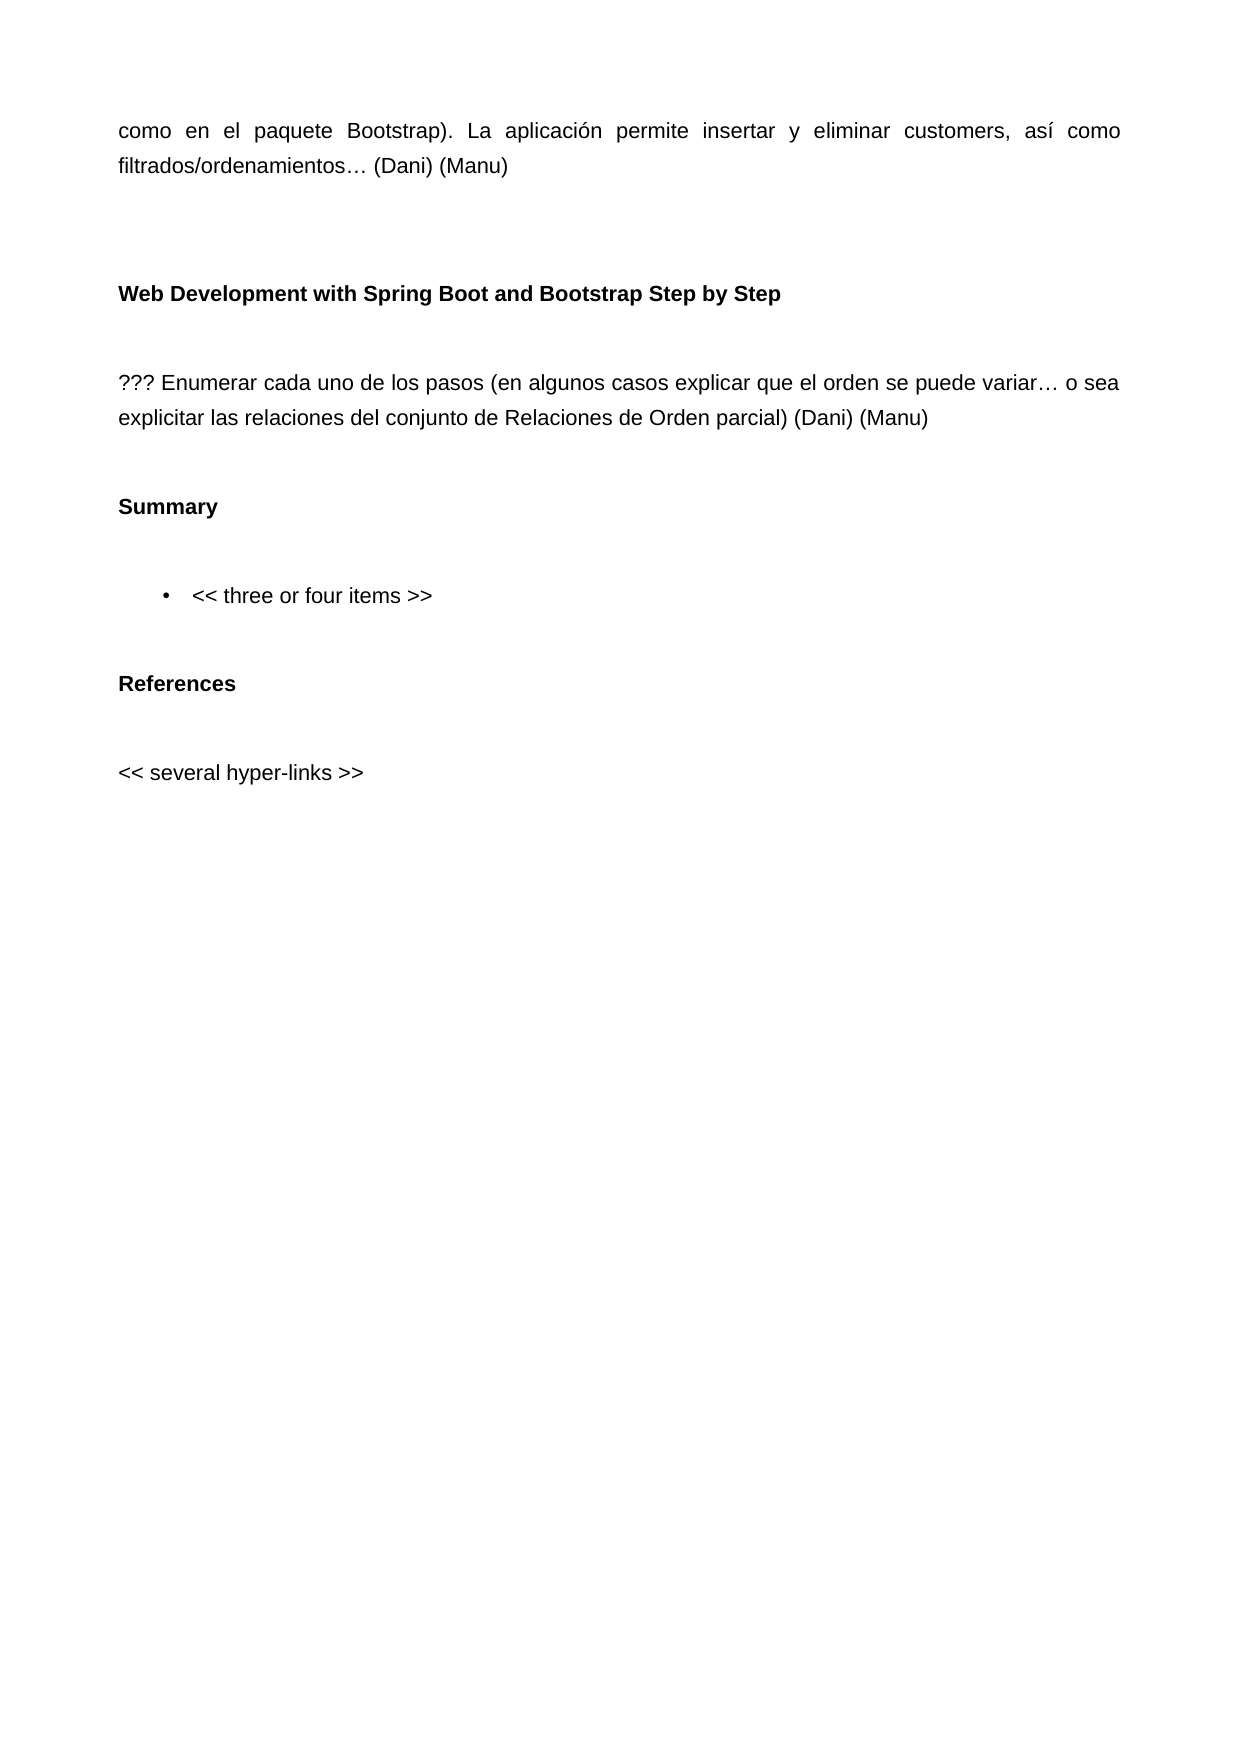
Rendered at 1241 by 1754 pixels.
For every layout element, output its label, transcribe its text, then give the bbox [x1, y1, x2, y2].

text ??? Enumerar cada uno de los pasos (en algunos casos explicar que el orden se puede variar… o sea explicitar las relaciones del conjunto de Relaciones de Orden parcial) (Dani) (Manu) [118, 370, 1122, 430]
text << several hyper-links >> [118, 760, 1122, 785]
text Web Development with Spring Boot and Bootstrap Step by Step [118, 281, 1122, 306]
text References [118, 671, 1122, 697]
text como en el paquete Bootstrap). La aplicación permite insertar y eliminar customers, así como filtrados/ordenamientos… (Dani) (Manu) [118, 118, 1122, 178]
text Summary [118, 494, 1122, 519]
list << three or four items >> [162, 582, 1122, 608]
